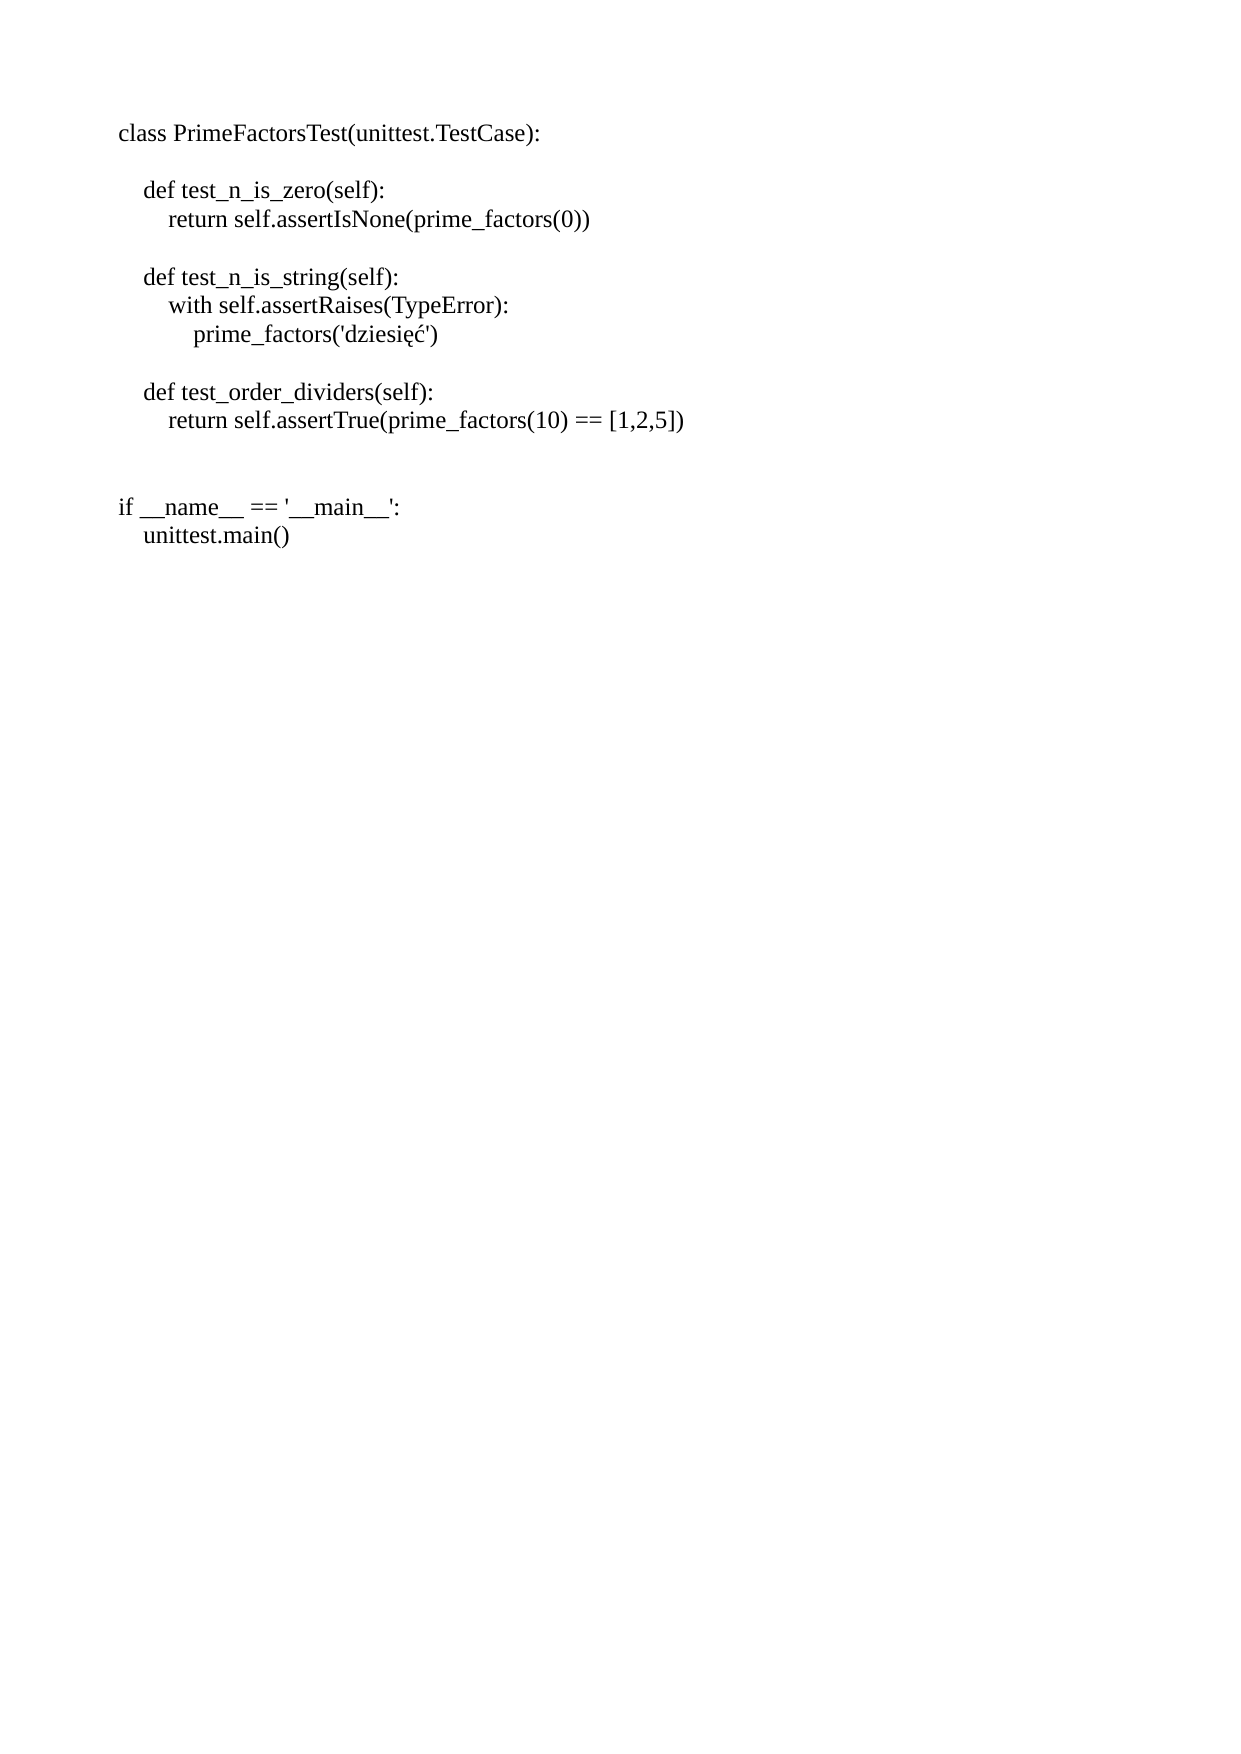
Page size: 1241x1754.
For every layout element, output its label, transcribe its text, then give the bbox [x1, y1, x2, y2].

text if __name__ == '__main__': [118, 492, 1122, 521]
text def test_order_dividers(self): [118, 377, 1122, 406]
text unittest.main() [118, 521, 1122, 549]
text def test_n_is_string(self): [118, 262, 1122, 291]
text with self.assertRaises(TypeError): [118, 291, 1122, 319]
text class PrimeFactorsTest(unittest.TestCase): [118, 118, 1122, 147]
text return self.assertTrue(prime_factors(10) == [1,2,5]) [118, 406, 1122, 434]
text def test_n_is_zero(self): [118, 176, 1122, 204]
text return self.assertIsNone(prime_factors(0)) [118, 204, 1122, 233]
text prime_factors('dziesięć') [118, 319, 1122, 348]
